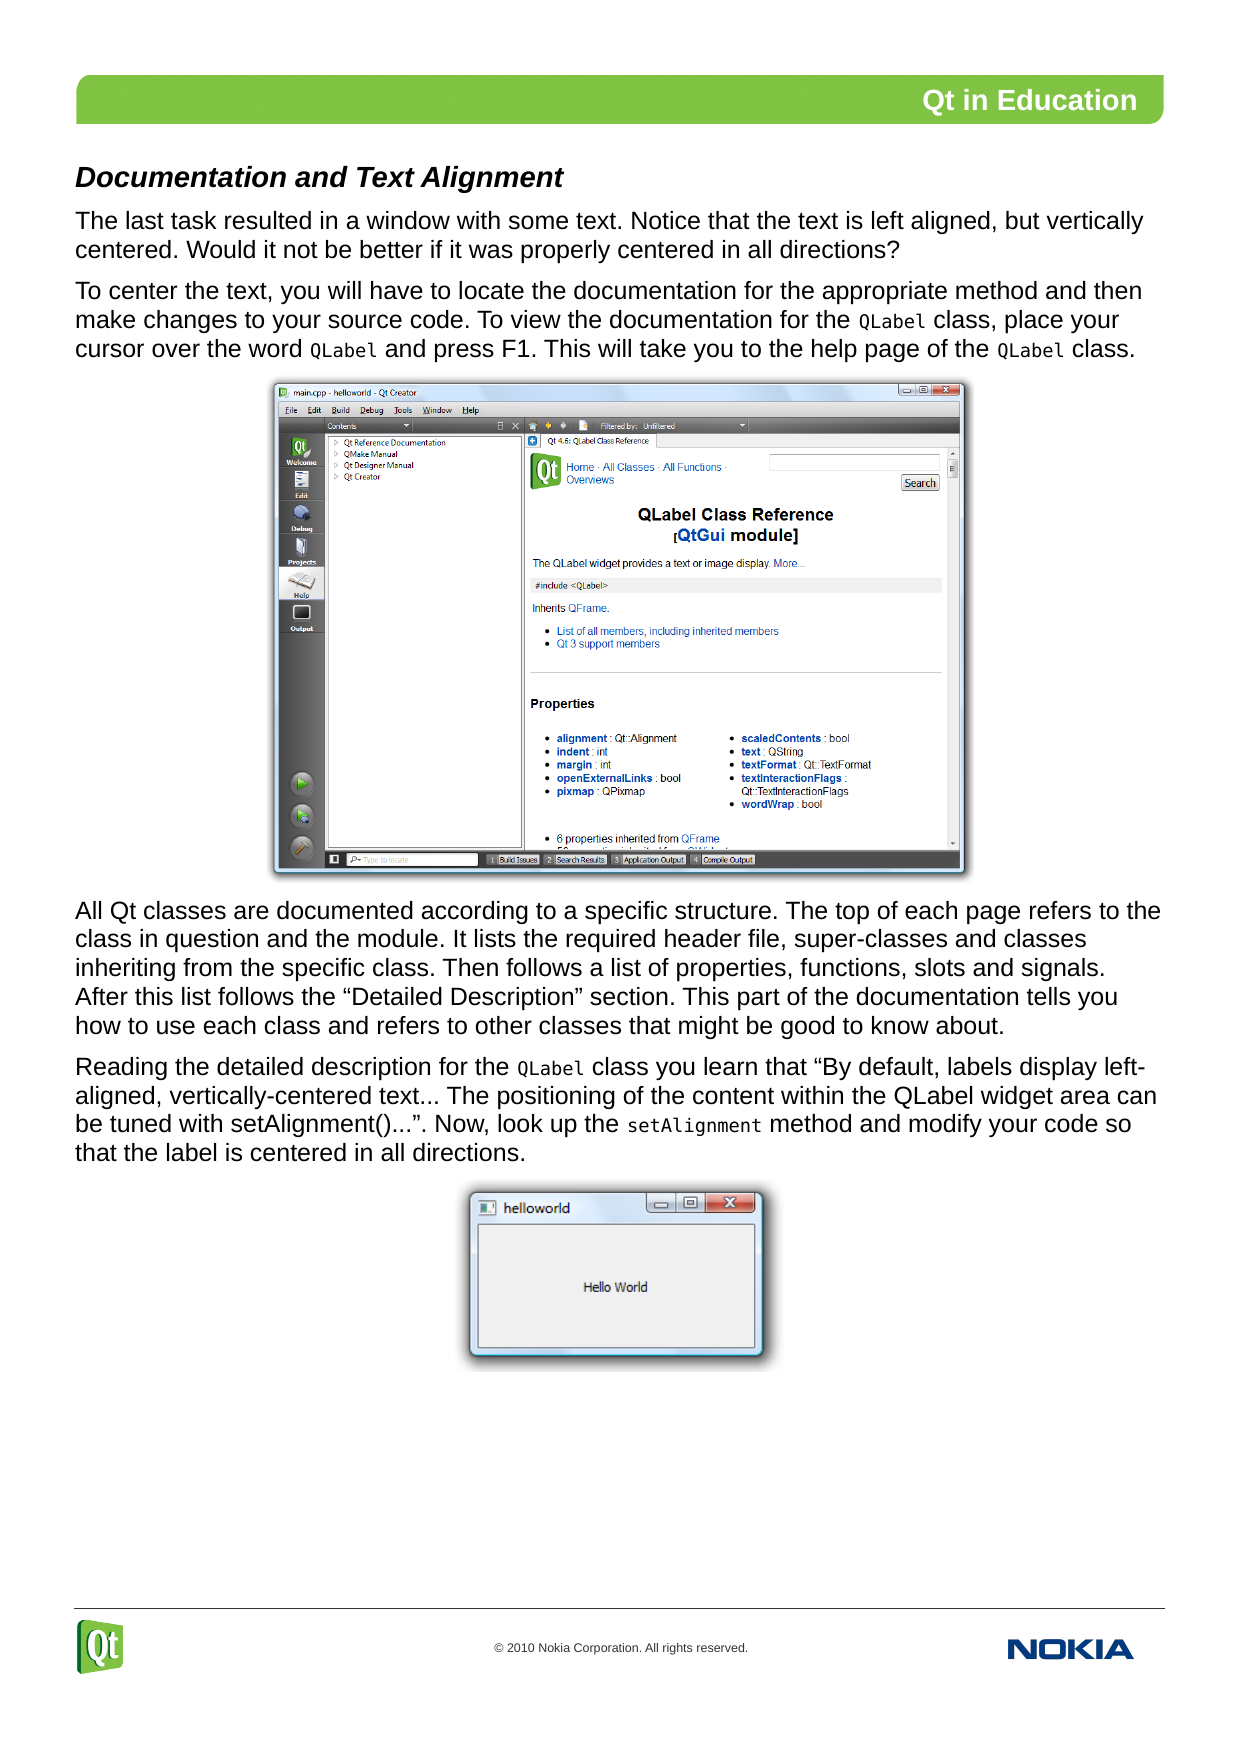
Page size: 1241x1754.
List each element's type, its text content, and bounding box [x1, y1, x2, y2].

picture [73, 1615, 127, 1679]
text The last task resulted in a window with some text. Notice that the text is left aligned, but vertically centered. Would it not be better if it was properly centered in all directions? [75, 206, 1165, 263]
text Reading the detailed description for the QLabel class you learn that “By default, labels display left-aligned, vertically-centered text... The positioning of the content within the QLabel widget area can be tuned with setAlignment()...”. Now, look up the setAlignment method and modify your code so that the label is centered in all directions. [75, 1052, 1165, 1167]
text To center the text, you will have to locate the documentation for the appropriate method and then make changes to your source code. To view the documentation for the QLabel class, place your cursor over the word QLabel and press F1. This will take you to the help page of the QLabel class. [75, 276, 1165, 362]
picture [454, 1179, 786, 1372]
picture [76, 75, 1164, 124]
picture [978, 1610, 1164, 1688]
text All Qt classes are documented according to a specific structure. The top of each page refers to the class in question and the module. It lists the required header file, super-classes and classes inheriting from the specific class. Then follows a list of properties, functions, slots and signals. After this list follows the “Detailed Description” section. This part of the documentation tells you how to use each class and refers to other classes that might be good to know about. [75, 896, 1165, 1039]
picture [265, 374, 975, 884]
subtitle Documentation and Text Alignment [75, 160, 1165, 193]
